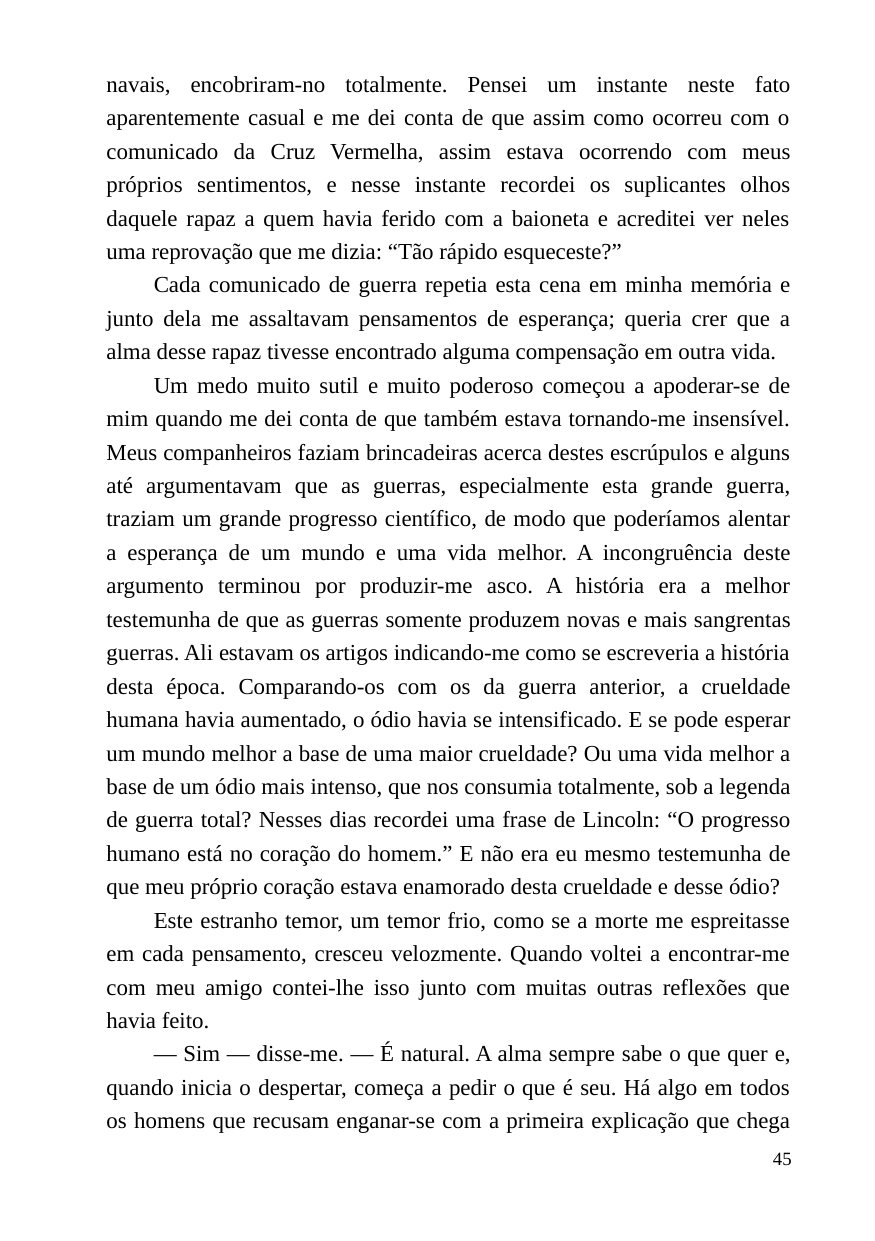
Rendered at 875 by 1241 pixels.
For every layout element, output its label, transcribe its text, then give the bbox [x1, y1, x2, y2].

text navais, encobriram-no totalmente. Pensei um instante neste fato aparentemente casual e me dei conta de que assim como ocorreu com o comunicado da Cruz Vermelha, assim estava ocorrendo com meus próprios sentimentos, e nesse instante recordei os suplicantes olhos daquele rapaz a quem havia ferido com a baioneta e acreditei ver neles uma reprovação que me dizia: “Tão rápido esqueceste?” [106, 71, 791, 264]
text Cada comunicado de guerra repetia esta cena em minha memória e junto dela me assaltavam pensamentos de esperança; queria crer que a alma desse rapaz tivesse encontrado alguma compensação em outra vida. [106, 271, 791, 365]
text Este estranho temor, um temor frio, como se a morte me espreitasse em cada pensamento, cresceu velozmente. Quando voltei a encontrar-me com meu amigo contei-lhe isso junto com muitas outras reflexões que havia feito. [106, 907, 791, 1033]
text Um medo muito sutil e muito poderoso começou a apoderar-se de mim quando me dei conta de que também estava tornando-me insensível. Meus companheiros faziam brincadeiras acerca destes escrúpulos e alguns até argumentavam que as guerras, especialmente esta grande guerra, traziam um grande progresso científico, de modo que poderíamos alentar a esperança de um mundo e uma vida melhor. A incongruência deste argumento terminou por produzir-me asco. A história era a melhor testemunha de que as guerras somente produzem novas e mais sangrentas guerras. Ali estavam os artigos indicando-me como se escreveria a história desta época. Comparando-os com os da guerra anterior, a crueldade humana havia aumentado, o ódio havia se intensificado. E se pode esperar um mundo melhor a base de uma maior crueldade? Ou uma vida melhor a base de um ódio mais intenso, que nos consumia totalmente, sob a legenda de guerra total? Nesses dias recordei uma frase de Lincoln: “O progresso humano está no coração do homem.” E não era eu mesmo testemunha de que meu próprio coração estava enamorado desta crueldade e desse ódio? [106, 372, 791, 900]
text — Sim — disse-me. — É natural. A alma sempre sabe o que quer e, quando inicia o despertar, começa a pedir o que é seu. Há algo em todos os homens que recusam enganar-se com a primeira explicação que chega [106, 1041, 791, 1134]
